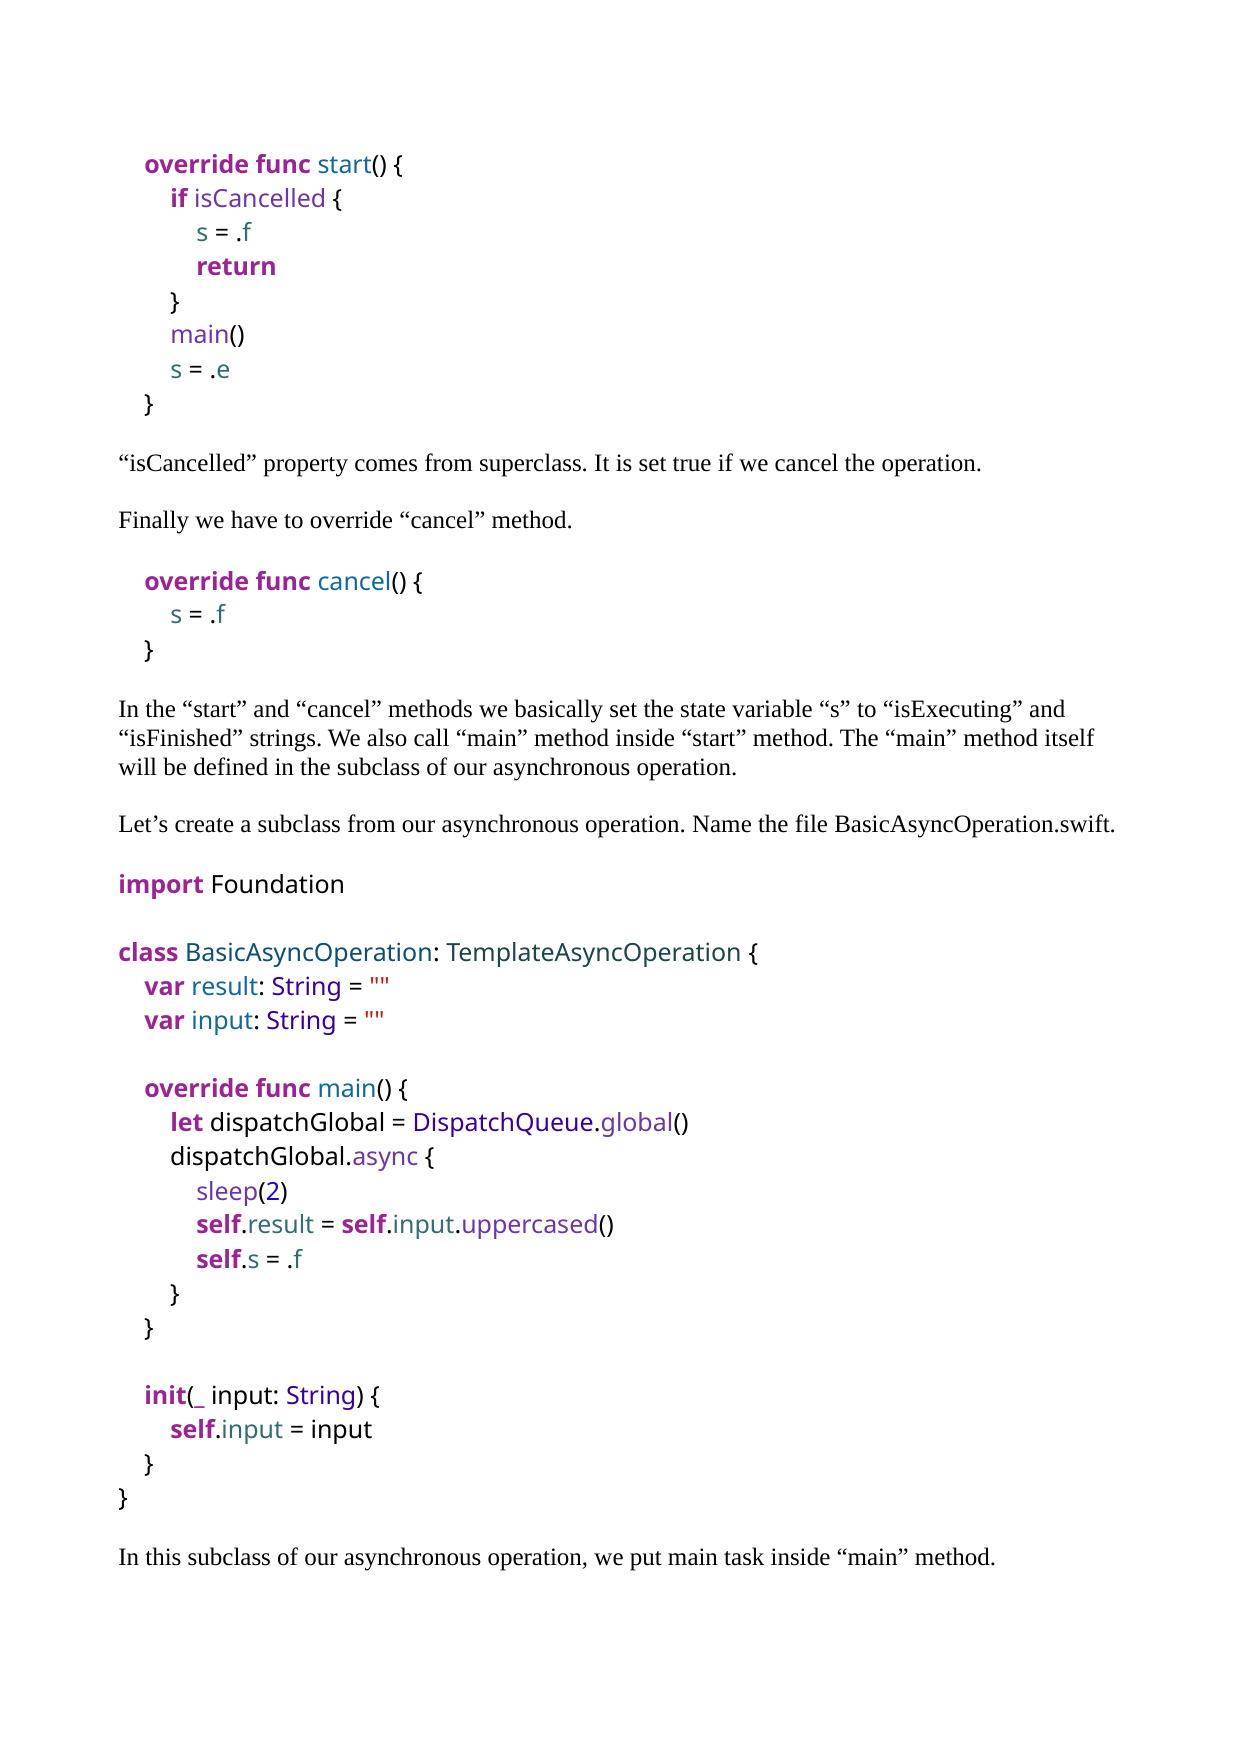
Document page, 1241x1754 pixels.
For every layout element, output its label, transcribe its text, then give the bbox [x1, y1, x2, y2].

text } [118, 1446, 1122, 1480]
text main() [118, 317, 1122, 351]
text class BasicAsyncOperation: TemplateAsyncOperation { [118, 935, 1122, 969]
text “isCancelled” property comes from superclass. It is set true if we cancel the operation. [118, 448, 1122, 477]
text override func main() { [118, 1071, 1122, 1105]
text self.s = .f [118, 1241, 1122, 1275]
text } [118, 631, 1122, 665]
text } [118, 283, 1122, 317]
text override func cancel() { [118, 563, 1122, 597]
text self.result = self.input.uppercased() [118, 1207, 1122, 1241]
text dispatchGlobal.async { [118, 1139, 1122, 1173]
text sleep(2) [118, 1173, 1122, 1207]
text In the “start” and “cancel” methods we basically set the state variable “s” to “isExecuting” and “isFinished” strings. We also call “main” method inside “start” method. The “main” method itself will be defined in the subclass of our asynchronous operation. [118, 694, 1122, 780]
text import Foundation [118, 867, 1122, 901]
text s = .f [118, 215, 1122, 249]
text } [118, 1275, 1122, 1309]
text Let’s create a subclass from our asynchronous operation. Name the file BasicAsyncOperation.swift. [118, 809, 1122, 838]
text return [118, 249, 1122, 283]
text } [118, 1309, 1122, 1343]
text } [118, 1480, 1122, 1514]
text s = .f [118, 597, 1122, 631]
text override func start() { [118, 147, 1122, 181]
text let dispatchGlobal = DispatchQueue.global() [118, 1105, 1122, 1139]
text var result: String = "" [118, 969, 1122, 1003]
text Finally we have to override “cancel” method. [118, 506, 1122, 534]
text s = .e [118, 351, 1122, 385]
text In this subclass of our asynchronous operation, we put main task inside “main” method. [118, 1542, 1122, 1571]
text if isCancelled { [118, 181, 1122, 215]
text self.input = input [118, 1412, 1122, 1446]
text var input: String = "" [118, 1003, 1122, 1037]
text init(_ input: String) { [118, 1377, 1122, 1412]
text } [118, 385, 1122, 419]
